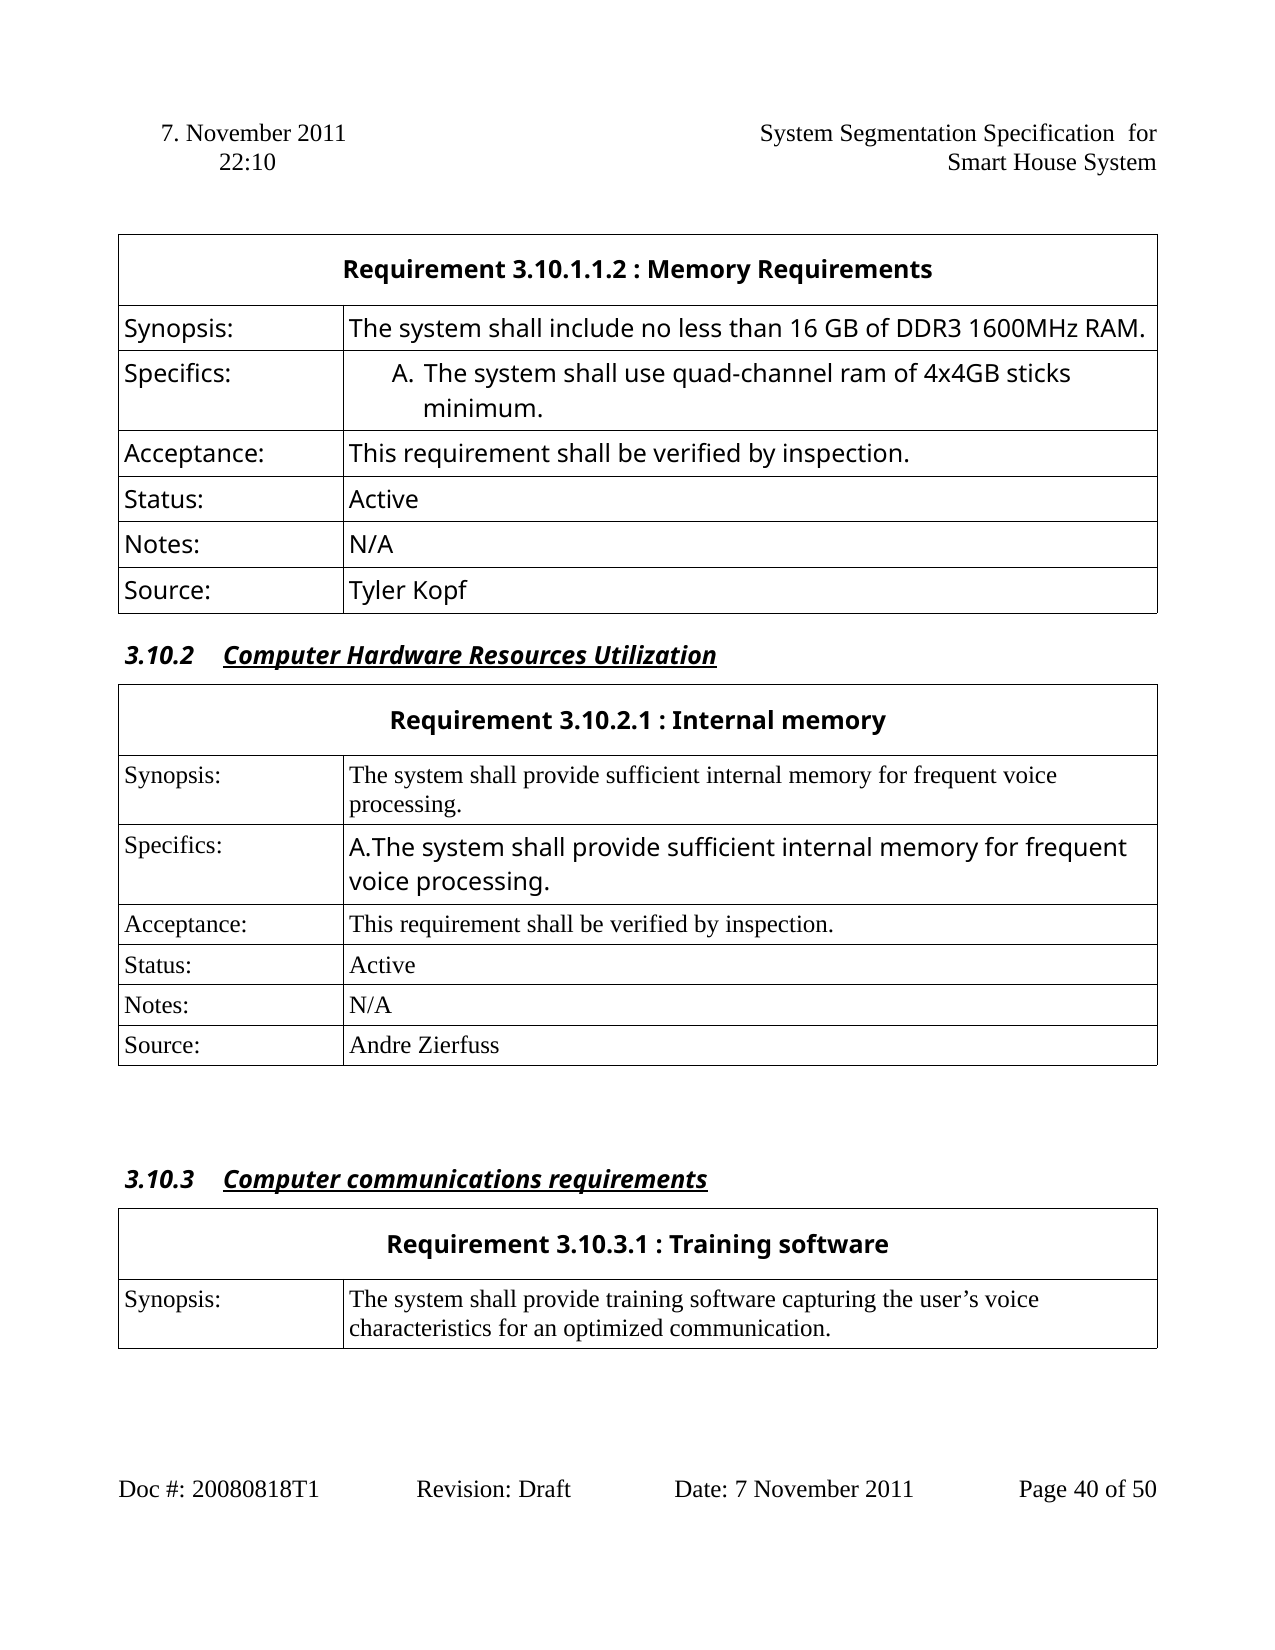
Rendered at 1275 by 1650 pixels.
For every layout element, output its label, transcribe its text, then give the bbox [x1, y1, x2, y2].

subtitle Computer Hardware Resources Utilization [118, 638, 1157, 672]
table_cell Synopsis: [119, 306, 343, 350]
table_cell The system shall provide sufficient internal memory for frequent voice processing. [344, 756, 1157, 824]
table_cell N/A [344, 522, 1157, 567]
table_cell The system shall include no less than 16 GB of DDR3 1600MHz RAM. [344, 306, 1157, 350]
table_cell Status: [119, 477, 343, 521]
table_cell The system shall provide sufficient internal memory for frequent voice processing. [344, 825, 1157, 903]
table_cell Source: [119, 1026, 343, 1065]
table_cell Acceptance: [119, 905, 343, 944]
table_cell Synopsis: [119, 1280, 343, 1348]
table_cell This requirement shall be verified by inspection. [344, 905, 1157, 944]
subtitle Computer communications requirements [118, 1161, 1157, 1196]
table_cell Status: [119, 945, 343, 984]
table_header Requirement 3.10.1.1.2 : Memory Requirements [119, 235, 1157, 304]
table_cell N/A [344, 985, 1157, 1024]
table_cell Synopsis: [119, 756, 343, 824]
table_cell The system shall use quad-channel ram of 4x4GB sticks minimum. [344, 351, 1157, 430]
table_cell The system shall provide training software capturing the user’s voice characteristics for an optimized communication. [344, 1280, 1157, 1348]
table_cell Andre Zierfuss [344, 1026, 1157, 1065]
table_cell Specifics: [119, 351, 343, 430]
table_header Requirement 3.10.2.1 : Internal memory [119, 685, 1157, 755]
table_cell Acceptance: [119, 431, 343, 476]
table_cell Notes: [119, 522, 343, 567]
table_cell Source: [119, 568, 343, 612]
table_cell Tyler Kopf [344, 568, 1157, 612]
table_cell Active [344, 945, 1157, 984]
table_cell Notes: [119, 985, 343, 1024]
table_cell Specifics: [119, 825, 343, 903]
table_cell Active [344, 477, 1157, 521]
table_cell This requirement shall be verified by inspection. [344, 431, 1157, 476]
table_header Requirement 3.10.3.1 : Training software [119, 1209, 1157, 1279]
